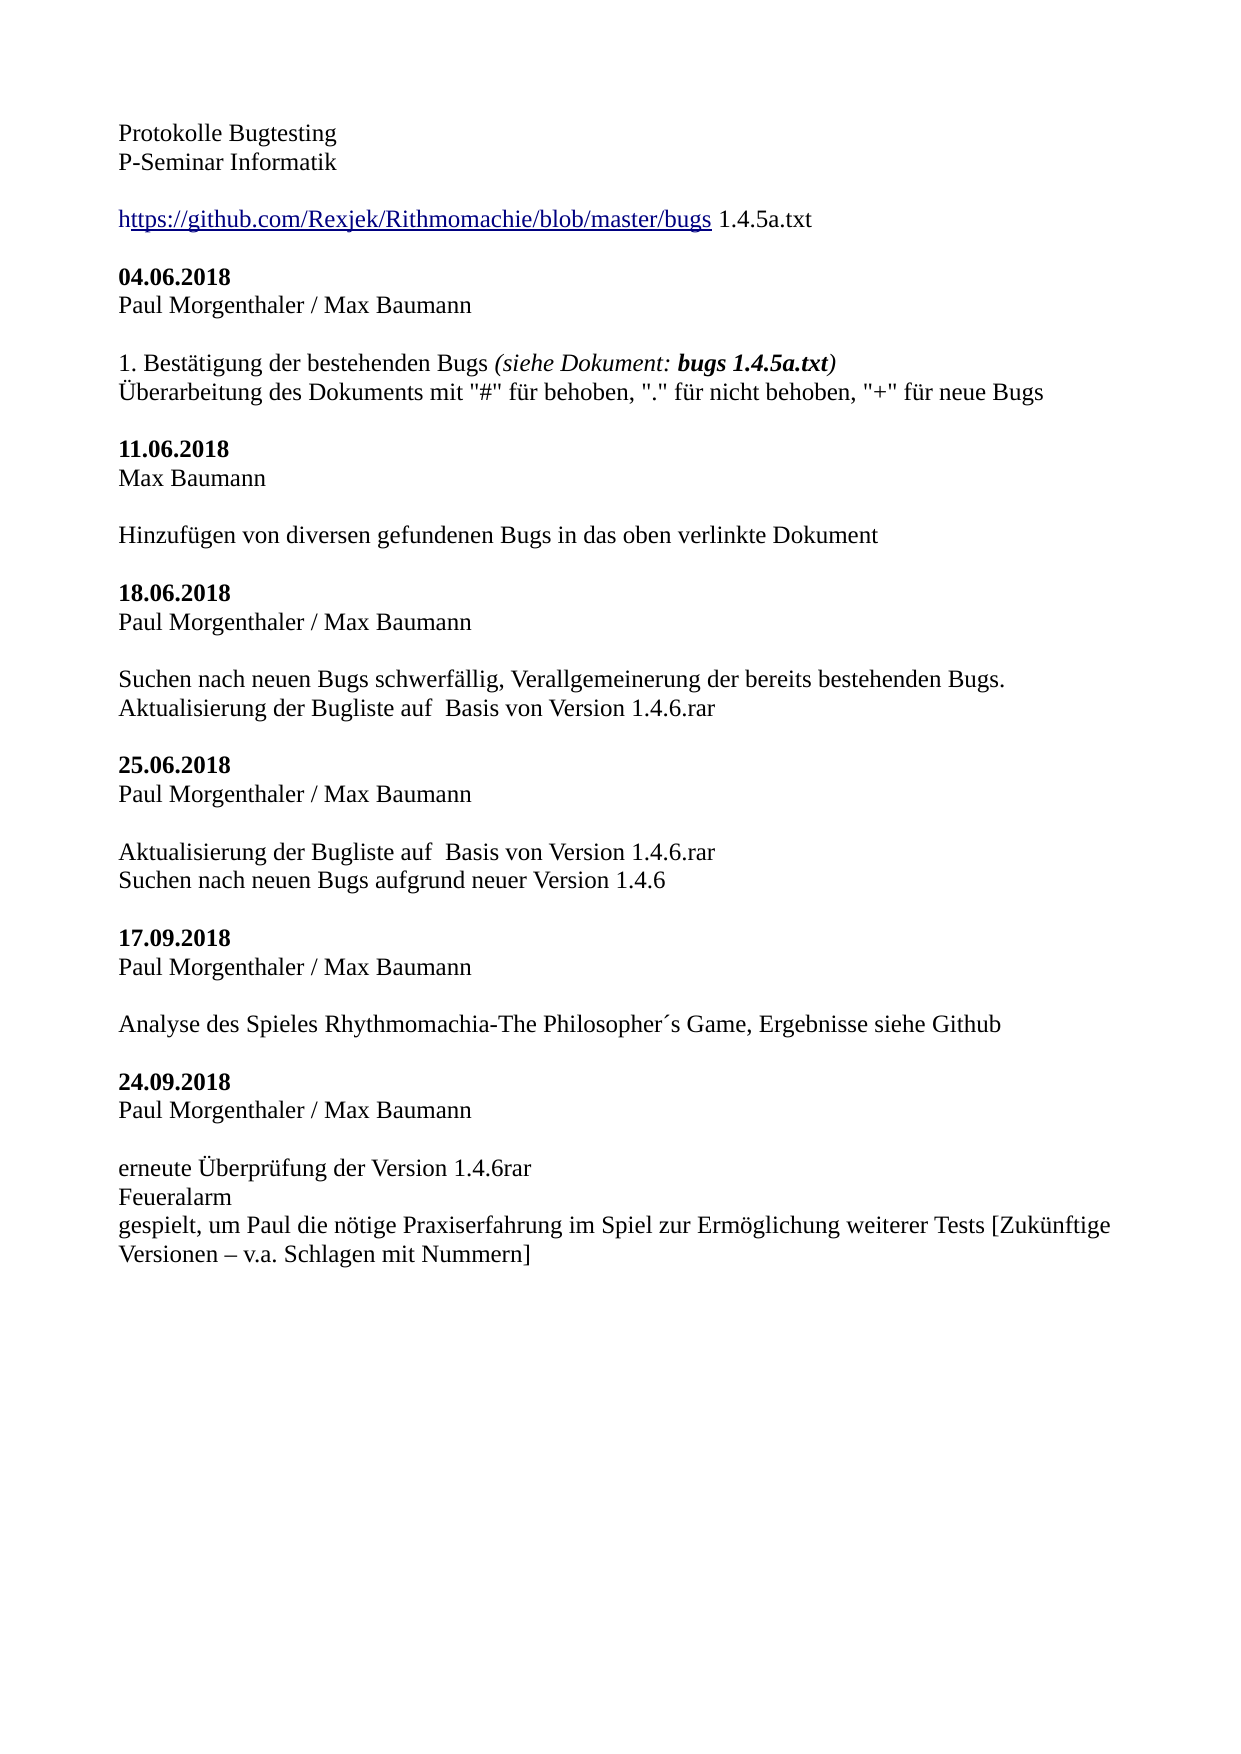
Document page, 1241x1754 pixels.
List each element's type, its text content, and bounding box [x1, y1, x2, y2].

text gespielt, um Paul die nötige Praxiserfahrung im Spiel zur Ermöglichung weiterer Tests [Zukünftige Versionen – v.a. Schlagen mit Nummern] [118, 1211, 1122, 1268]
text Max Baumann [118, 463, 1122, 492]
text https://github.com/Rexjek/Rithmomachie/blob/master/bugs 1.4.5a.txt [118, 204, 1122, 233]
text 18.06.2018 [118, 578, 1122, 607]
text Aktualisierung der Bugliste auf Basis von Version 1.4.6.rar [118, 693, 1122, 722]
text 25.06.2018 [118, 751, 1122, 779]
text Suchen nach neuen Bugs aufgrund neuer Version 1.4.6 [118, 866, 1122, 894]
text Hinzufügen von diversen gefundenen Bugs in das oben verlinkte Dokument [118, 521, 1122, 549]
text 11.06.2018 [118, 434, 1122, 463]
text 1. Bestätigung der bestehenden Bugs (siehe Dokument: bugs 1.4.5a.txt) [118, 348, 1122, 377]
text Analyse des Spieles Rhythmomachia-The Philosopher´s Game, Ergebnisse siehe Github [118, 1009, 1122, 1038]
text Feueralarm [118, 1182, 1122, 1211]
text Paul Morgenthaler / Max Baumann [118, 779, 1122, 808]
text Paul Morgenthaler / Max Baumann [118, 952, 1122, 981]
text Aktualisierung der Bugliste auf Basis von Version 1.4.6.rar [118, 837, 1122, 866]
text erneute Überprüfung der Version 1.4.6rar [118, 1153, 1122, 1182]
text P-Seminar Informatik [118, 147, 1122, 176]
text Suchen nach neuen Bugs schwerfällig, Verallgemeinerung der bereits bestehenden Bugs. [118, 664, 1122, 693]
text Paul Morgenthaler / Max Baumann [118, 607, 1122, 636]
text Protokolle Bugtesting [118, 118, 1122, 147]
text Überarbeitung des Dokuments mit "#" für behoben, "." für nicht behoben, "+" für neue Bugs [118, 377, 1122, 406]
text Paul Morgenthaler / Max Baumann [118, 1096, 1122, 1124]
text 04.06.2018 [118, 262, 1122, 291]
text 17.09.2018 [118, 923, 1122, 952]
text Paul Morgenthaler / Max Baumann [118, 291, 1122, 319]
text 24.09.2018 [118, 1067, 1122, 1096]
